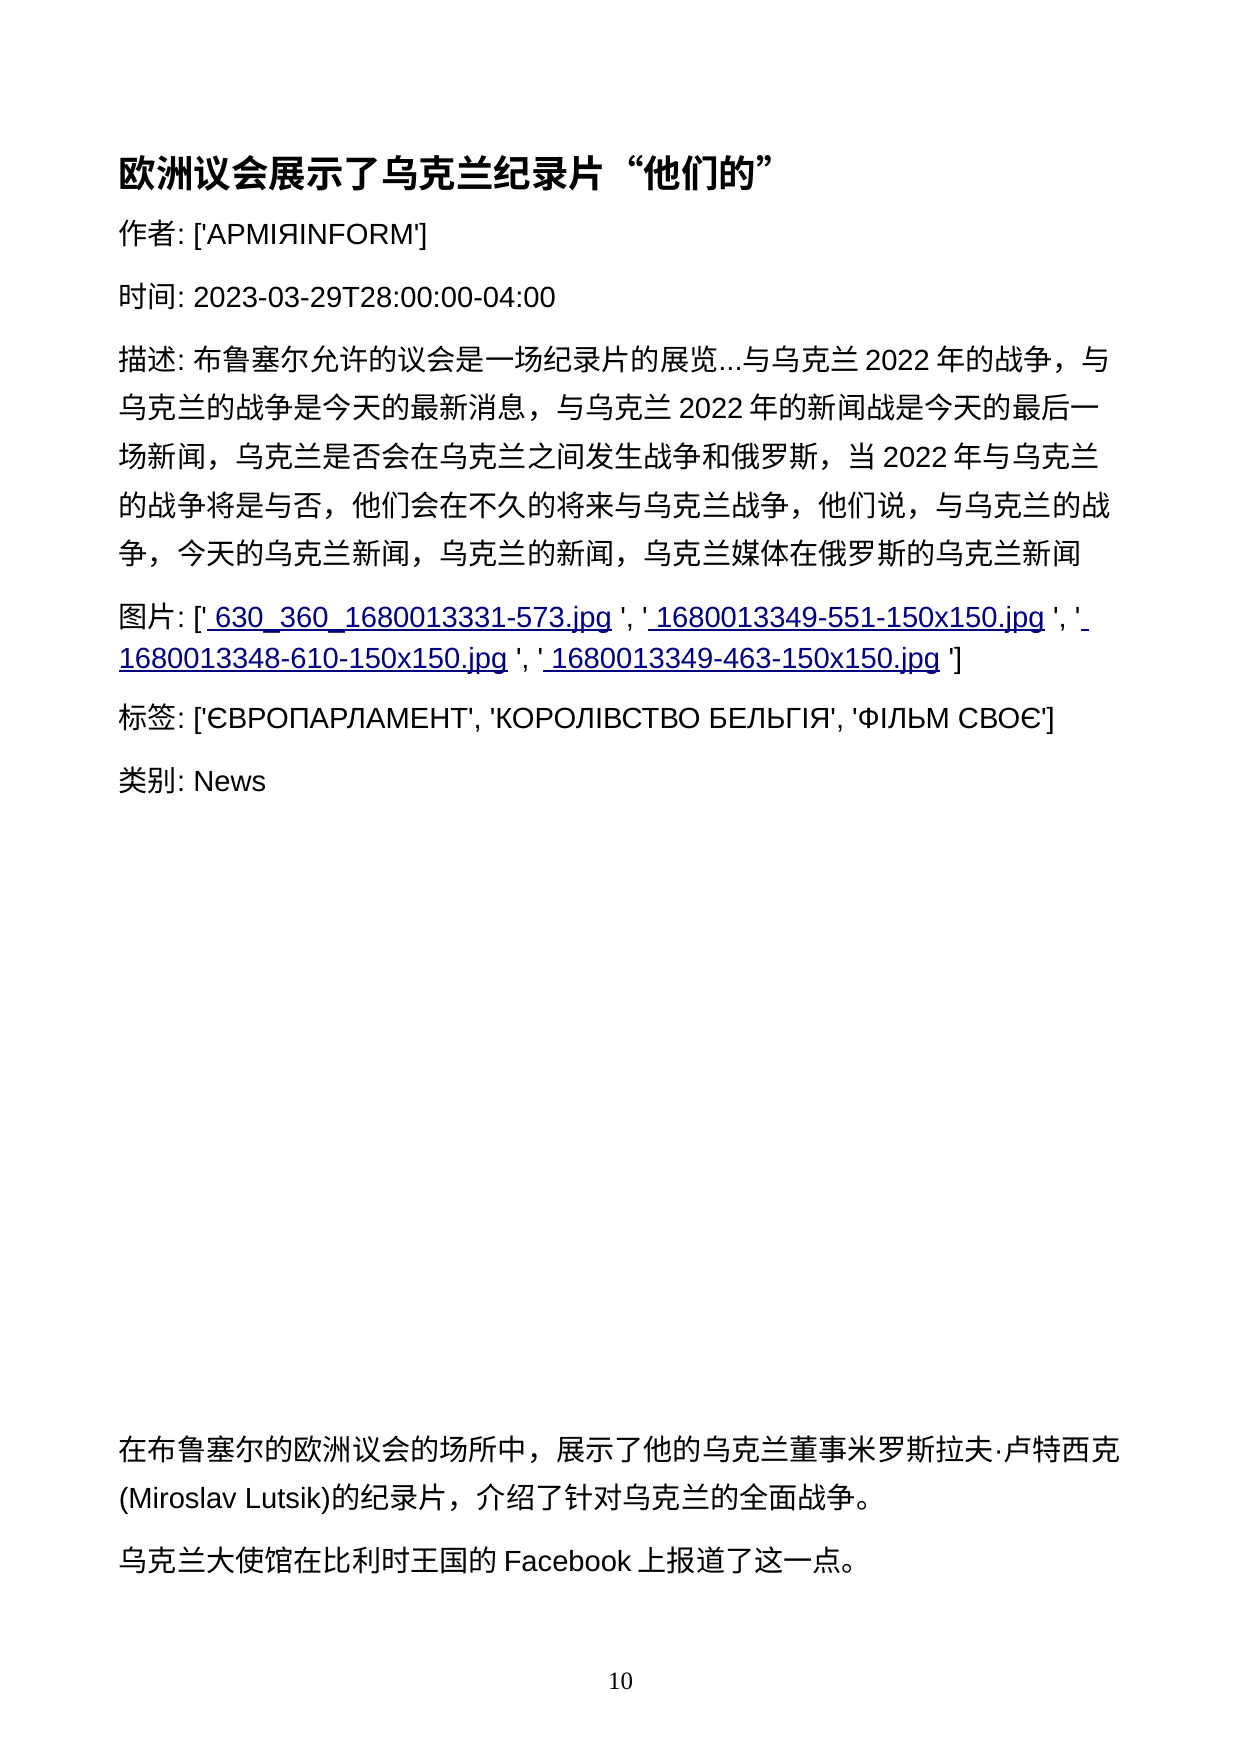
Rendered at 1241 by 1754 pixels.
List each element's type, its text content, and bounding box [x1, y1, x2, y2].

subtitle 欧洲议会展示了乌克兰纪录片“他们的” [118, 143, 1122, 198]
text 描述: 布鲁塞尔允许的议会是一场纪录片的展览...与乌克兰2022年的战争，与乌克兰的战争是今天的最新消息，与乌克兰2022年的新闻战是今天的最后一场新闻，乌克兰是否会在乌克兰之间发生战争和俄罗斯，当2022年与乌克兰的战争将是与否，他们会在不久的将来与乌克兰战争，他们说，与乌克兰的战争，今天的乌克兰新闻，乌克兰的新闻，乌克兰媒体在俄罗斯的乌克兰新闻 [118, 337, 1122, 573]
text 乌克兰大使馆在比利时王国的Facebook上报道了这一点。 [118, 1538, 1122, 1580]
text 标签: ['ЄВРОПАРЛАМЕНТ', 'КОРОЛІВСТВО БЕЛЬГІЯ', 'ФІЛЬМ СВОЄ'] [118, 694, 1122, 737]
text 图片: [' 630_360_1680013331-573.jpg ', ' 1680013349-551-150x150.jpg ', ' 1680013348-610-150x150.jpg ', ' 1680013349-463-150x150.jpg '] [118, 594, 1122, 675]
text 在布鲁塞尔的欧洲议会的场所中，展示了他的乌克兰董事米罗斯拉夫·卢特西克(Miroslav Lutsik)的纪录片，介绍了针对乌克兰的全面战争。 [118, 821, 1122, 1517]
text 时间: 2023-03-29T28:00:00-04:00 [118, 273, 1122, 316]
text 作者: ['АРМІЯINFORM'] [118, 210, 1122, 253]
text 类别: News [118, 757, 1122, 800]
